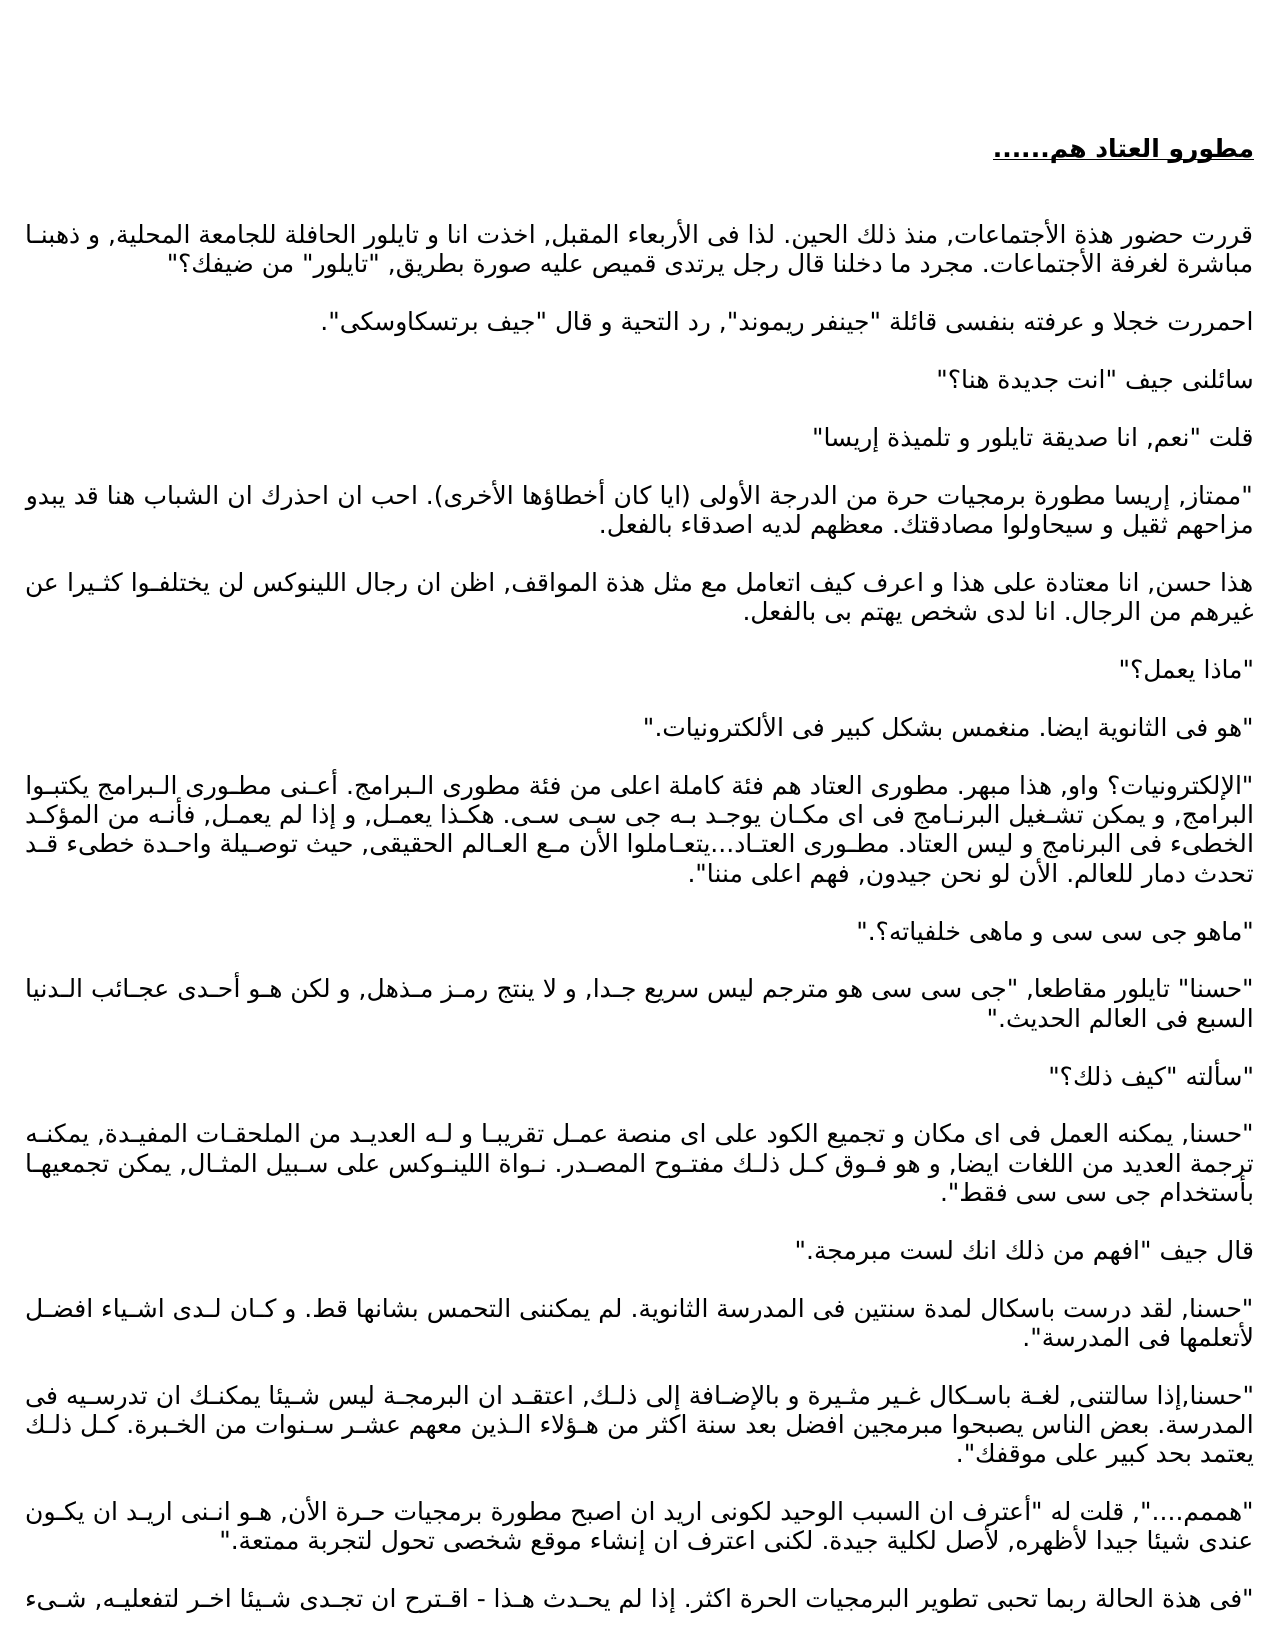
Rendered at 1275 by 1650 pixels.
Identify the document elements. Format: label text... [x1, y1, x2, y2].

text "سألته "كيف ذلك؟" [25, 1062, 1254, 1091]
text "هممم....", قلت له "أعترف ان السبب الوحيد لكونى اريد ان اصبح مطورة برمجيات حرة الأن, هو اننى اريد ان يكون عندى شيئا جيدا لأظهره, لأصل لكلية جيدة. لكنى اعترف ان إنشاء موقع شخصى تحول لتجربة ممتعة." [25, 1497, 1254, 1555]
text سائلنى جيف "انت جديدة هنا؟" [25, 365, 1254, 394]
text "حسنا, لقد درست باسكال لمدة سنتين فى المدرسة الثانوية. لم يمكننى التحمس بشانها قط. و كان لدى اشياء افضل لأتعلمها فى المدرسة". [25, 1294, 1254, 1352]
text "ممتاز, إريسا مطورة برمجيات حرة من الدرجة الأولى (ايا كان أخطاؤها الأخرى). احب ان احذرك ان الشباب هنا قد يبدو مزاحهم ثقيل و سيحاولوا مصادقتك. معظهم لديه اصدقاء بالفعل. [25, 481, 1254, 539]
text احمررت خجلا و عرفته بنفسى قائلة "جينفر ريموند", رد التحية و قال "جيف برتسكاوسكى". [25, 307, 1254, 337]
text قال جيف "افهم من ذلك انك لست مبرمجة." [25, 1236, 1254, 1265]
text هذا حسن, انا معتادة على هذا و اعرف كيف اتعامل مع مثل هذة المواقف, اظن ان رجال اللينوكس لن يختلفوا كثيرا عن غيرهم من الرجال. انا لدى شخص يهتم بى بالفعل. [25, 568, 1254, 627]
text "حسنا,إذا سالتنى, لغة باسكال غير مثيرة و بالإضافة إلى ذلك, اعتقد ان البرمجة ليس شيئا يمكنك ان تدرسيه فى المدرسة. بعض الناس يصبحوا مبرمجين افضل بعد سنة اكثر من هؤلاء الذين معهم عشر سنوات من الخبرة. كل ذلك يعتمد بحد كبير على موقفك". [25, 1381, 1254, 1468]
text "ماهو جى سى سى و ماهى خلفياته؟." [25, 917, 1254, 946]
text قلت "نعم, انا صديقة تايلور و تلميذة إريسا" [25, 423, 1254, 452]
text "حسنا, يمكنه العمل فى اى مكان و تجميع الكود على اى منصة عمل تقريبا و له العديد من الملحقات المفيدة, يمكنه ترجمة العديد من اللغات ايضا, و هو فوق كل ذلك مفتوح المصدر. نواة اللينوكس على سبيل المثال, يمكن تجمعيها بأستخدام جى سى سى فقط". [25, 1119, 1254, 1207]
text "هو فى الثانوية ايضا. منغمس بشكل كبير فى الألكترونيات." [25, 713, 1254, 742]
text قررت حضور هذة الأجتماعات, منذ ذلك الحين. لذا فى الأربعاء المقبل, اخذت انا و تايلور الحافلة للجامعة المحلية, و ذهبنا مباشرة لغرفة الأجتماعات. مجرد ما دخلنا قال رجل يرتدى قميص عليه صورة بطريق, "تايلور" من ضيفك؟" [25, 220, 1254, 279]
text "الإلكترونيات؟ واو, هذا مبهر. مطورى العتاد هم فئة كاملة اعلى من فئة مطورى البرامج. أعنى مطورى البرامج يكتبوا البرامج, و يمكن تشغيل البرنامج فى اى مكان يوجد به جى سى سى. هكذا يعمل, و إذا لم يعمل, فأنه من المؤكد الخطىء فى البرنامج و ليس العتاد. مطورى العتاد...يتعاملوا الأن مع العالم الحقيقى, حيث توصيلة واحدة خطىء قد تحدث دمار للعالم. الأن لو نحن جيدون, فهم اعلى مننا". [25, 771, 1254, 888]
text "فى هذة الحالة ربما تحبى تطوير البرمجيات الحرة اكثر. إذا لم يحدث هذا - اقترح ان تجدى شيئا اخر لتفعليه, شىء تحبينه. الناس الغير متحمسين لعملهم, يكاد يكونوا مطورين غير جيدين بالمرة." [25, 1584, 1254, 1613]
text "ماذا يعمل؟" [25, 655, 1254, 684]
text "حسنا" تايلور مقاطعا, "جى سى سى هو مترجم ليس سريع جدا, و لا ينتج رمز مذهل, و لكن هو أحدى عجائب الدنيا السبع فى العالم الحديث." [25, 974, 1254, 1033]
text مطورو العتاد هم...... [25, 134, 1254, 163]
